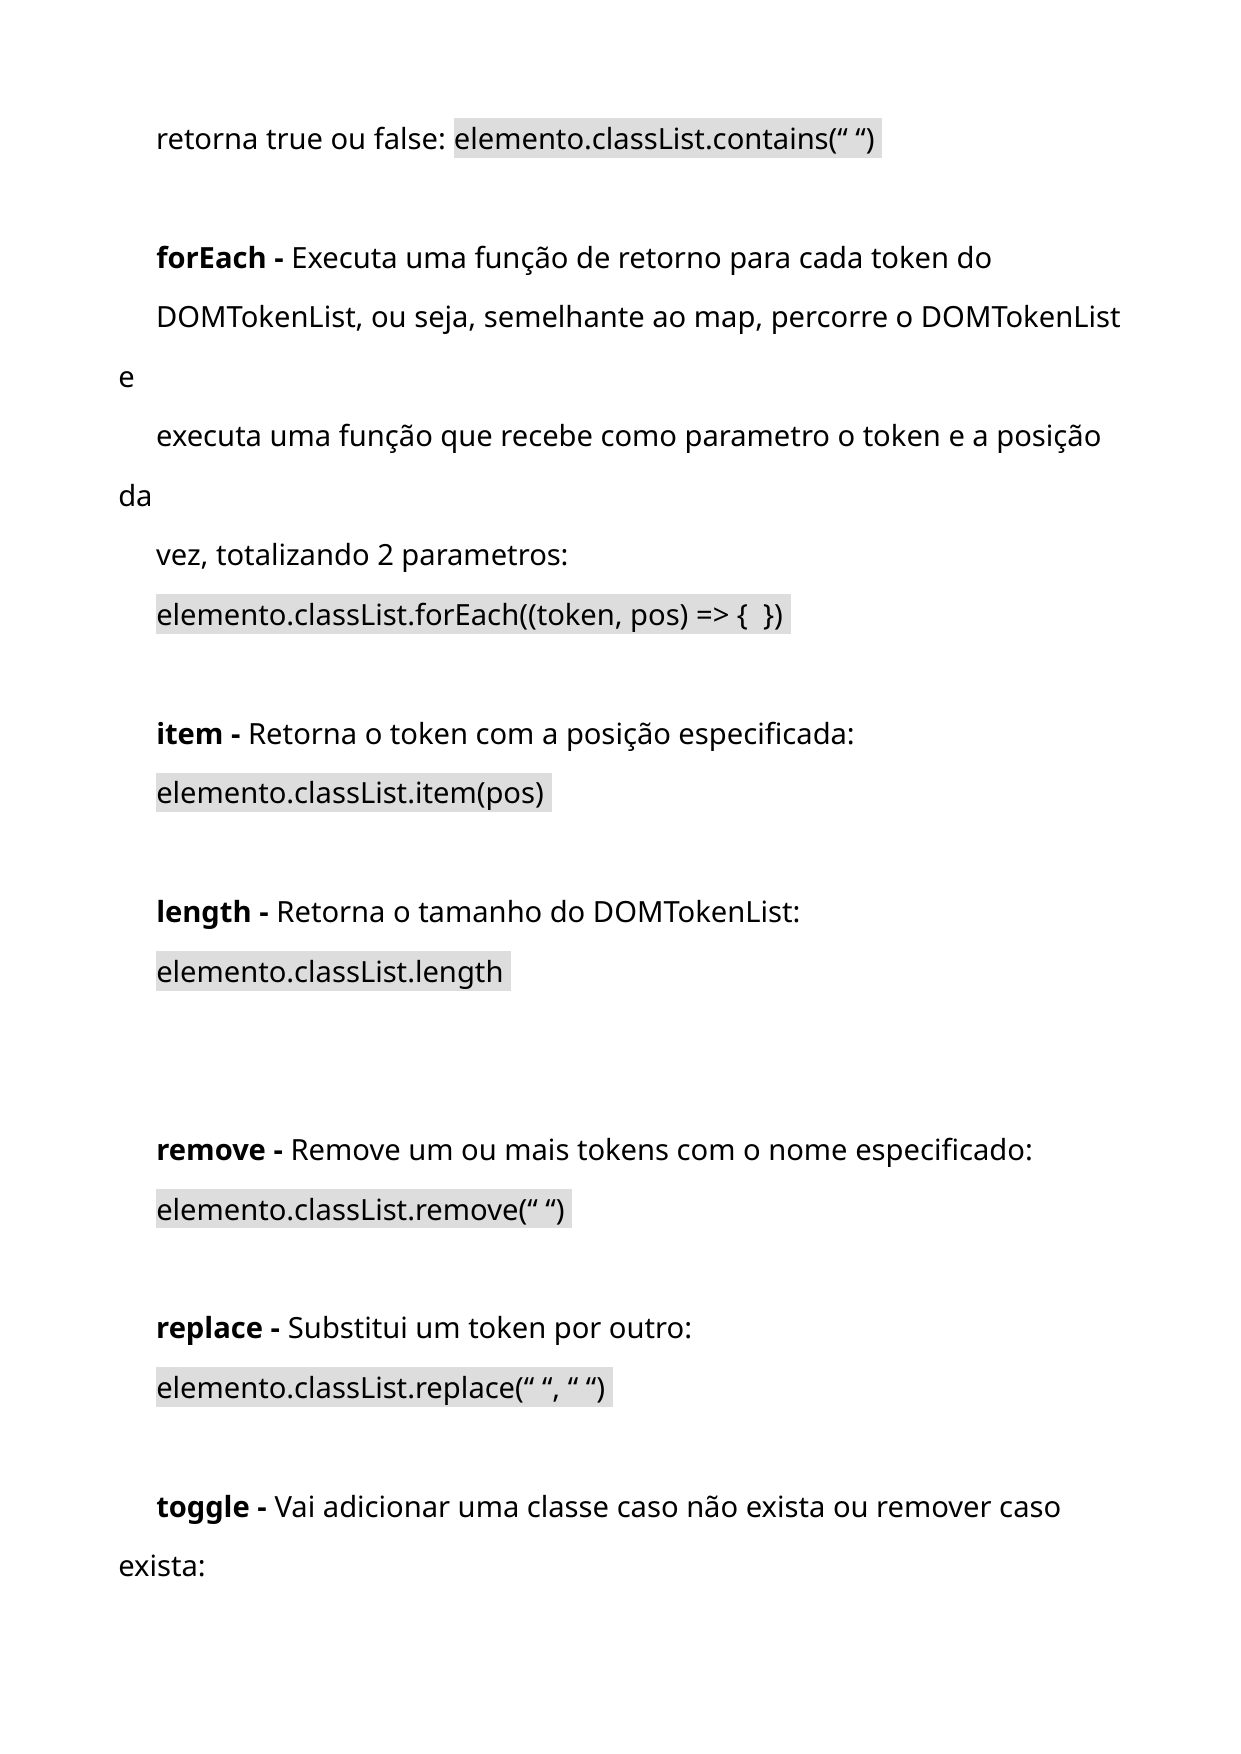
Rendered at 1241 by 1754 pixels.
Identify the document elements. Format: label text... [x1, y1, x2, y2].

text item - Retorna o token com a posição especificada: [118, 713, 1122, 753]
text remove - Remove um ou mais tokens com o nome especificado: [118, 1129, 1122, 1169]
text executa uma função que recebe como parametro o token e a posição da [118, 416, 1122, 515]
text length - Retorna o tamanho do DOMTokenList: [118, 891, 1122, 931]
text elemento.classList.forEach((token, pos) => { }) [118, 594, 1122, 634]
text elemento.classList.replace(“ “, “ “) [118, 1367, 1122, 1407]
text DOMTokenList, ou seja, semelhante ao map, percorre o DOMTokenList e [118, 297, 1122, 396]
text vez, totalizando 2 parametros: [118, 534, 1122, 574]
text elemento.classList.remove(“ “) [118, 1189, 1122, 1228]
text replace - Substitui um token por outro: [118, 1308, 1122, 1347]
text retorna true ou false: elemento.classList.contains(“ “) [118, 118, 1122, 158]
text elemento.classList.item(pos) [118, 772, 1122, 812]
text toggle - Vai adicionar uma classe caso não exista ou remover caso exista: [118, 1486, 1122, 1585]
text elemento.classList.length [118, 951, 1122, 991]
text forEach - Executa uma função de retorno para cada token do [118, 237, 1122, 277]
